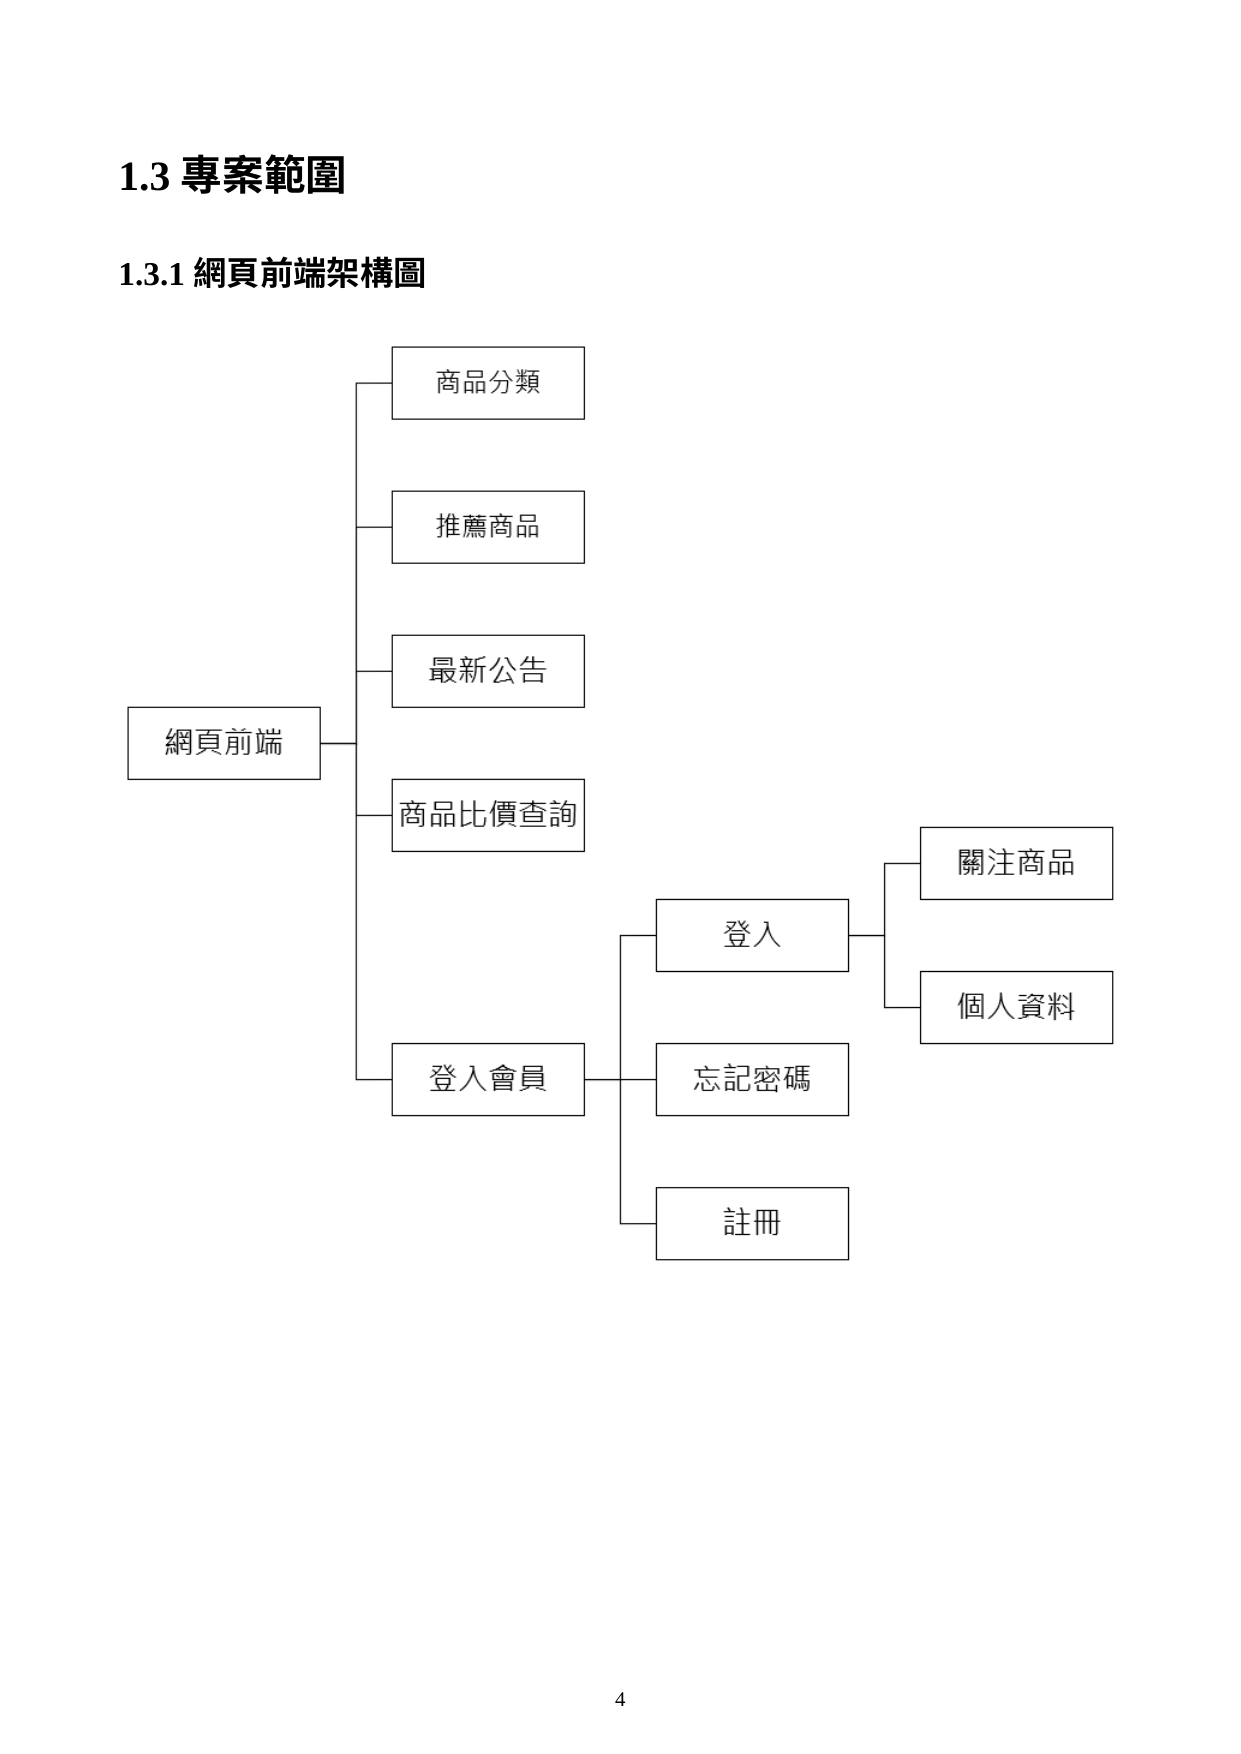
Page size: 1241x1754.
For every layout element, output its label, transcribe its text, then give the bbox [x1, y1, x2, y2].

subtitle 1.3 專案範圍 [118, 142, 1122, 202]
subtitle 1.3.1 網頁前端架構圖 [118, 246, 1122, 295]
picture [118, 337, 1123, 1270]
